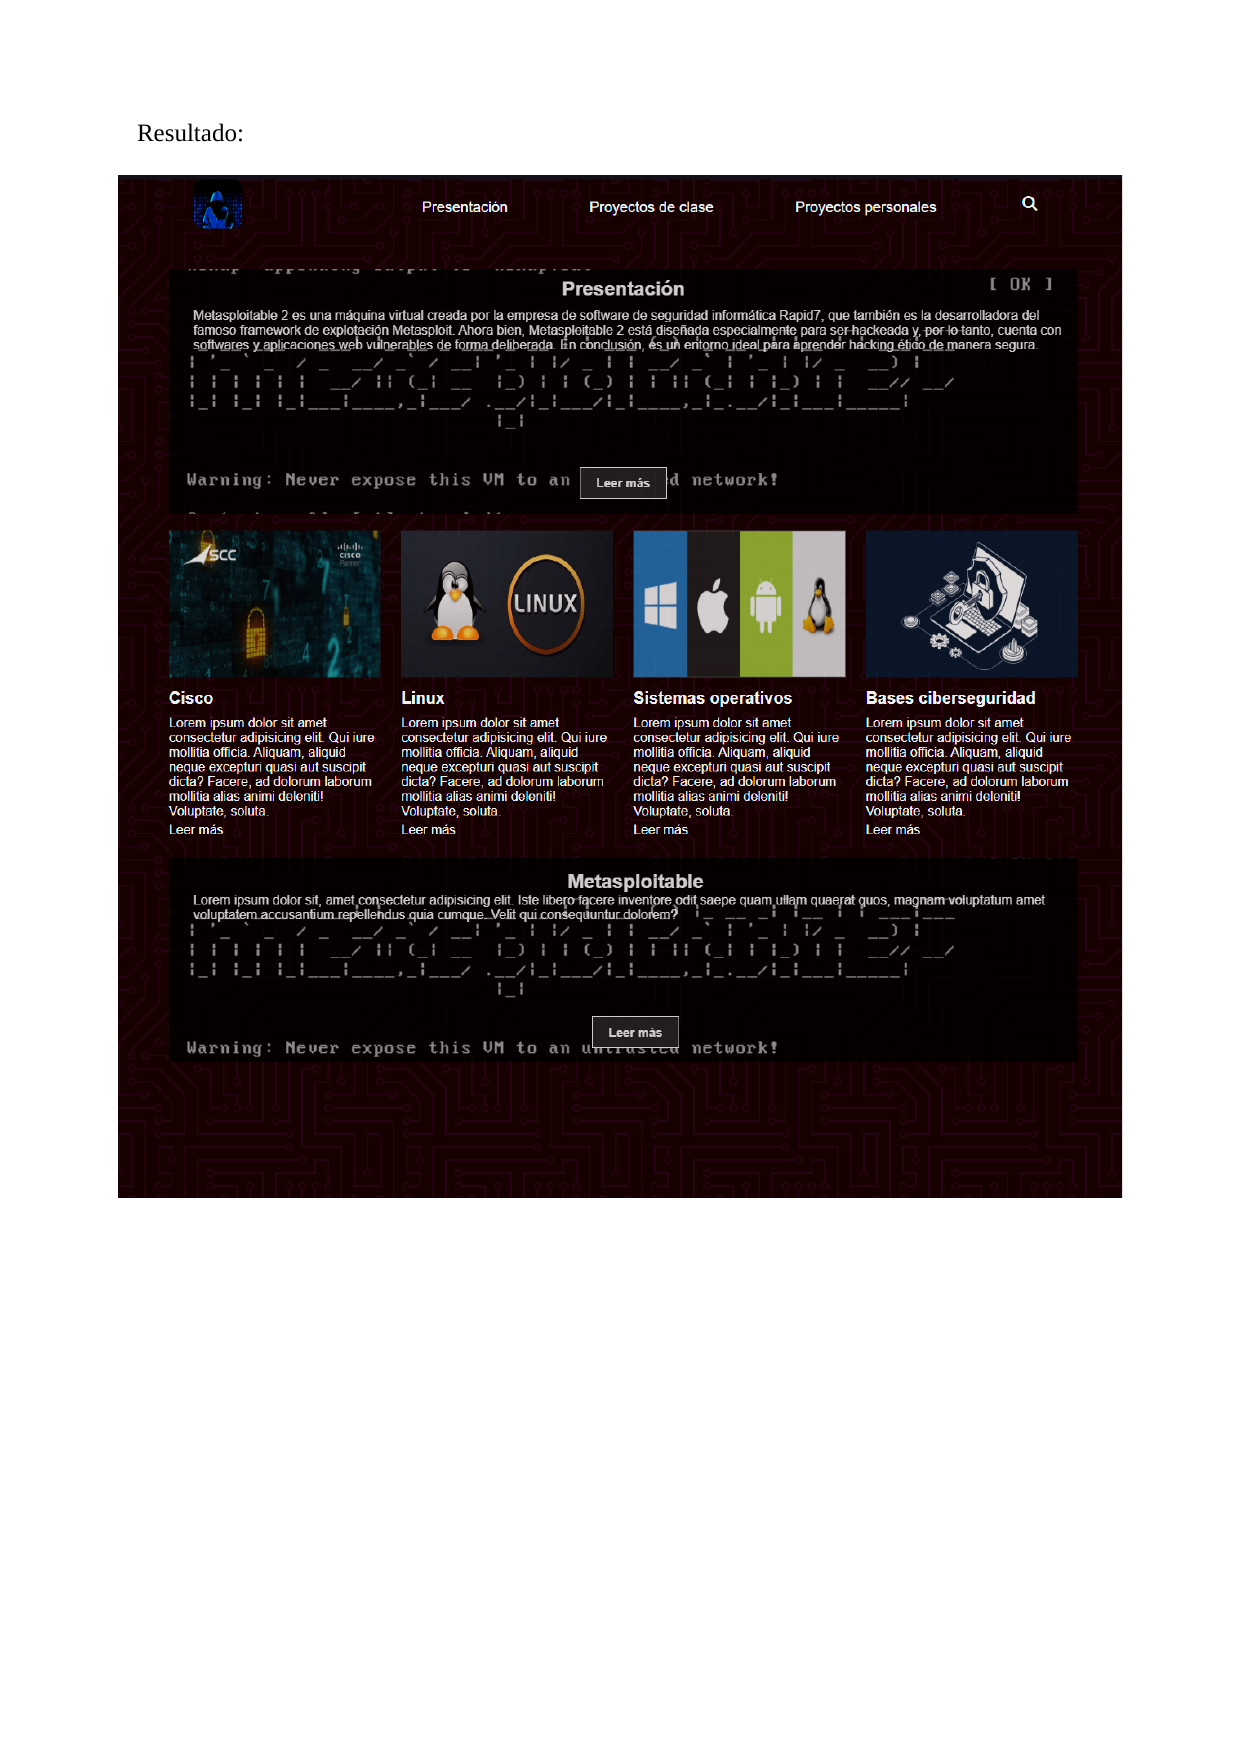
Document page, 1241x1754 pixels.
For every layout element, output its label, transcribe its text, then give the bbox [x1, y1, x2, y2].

picture [118, 175, 1123, 1198]
text Resultado: [118, 118, 1122, 147]
